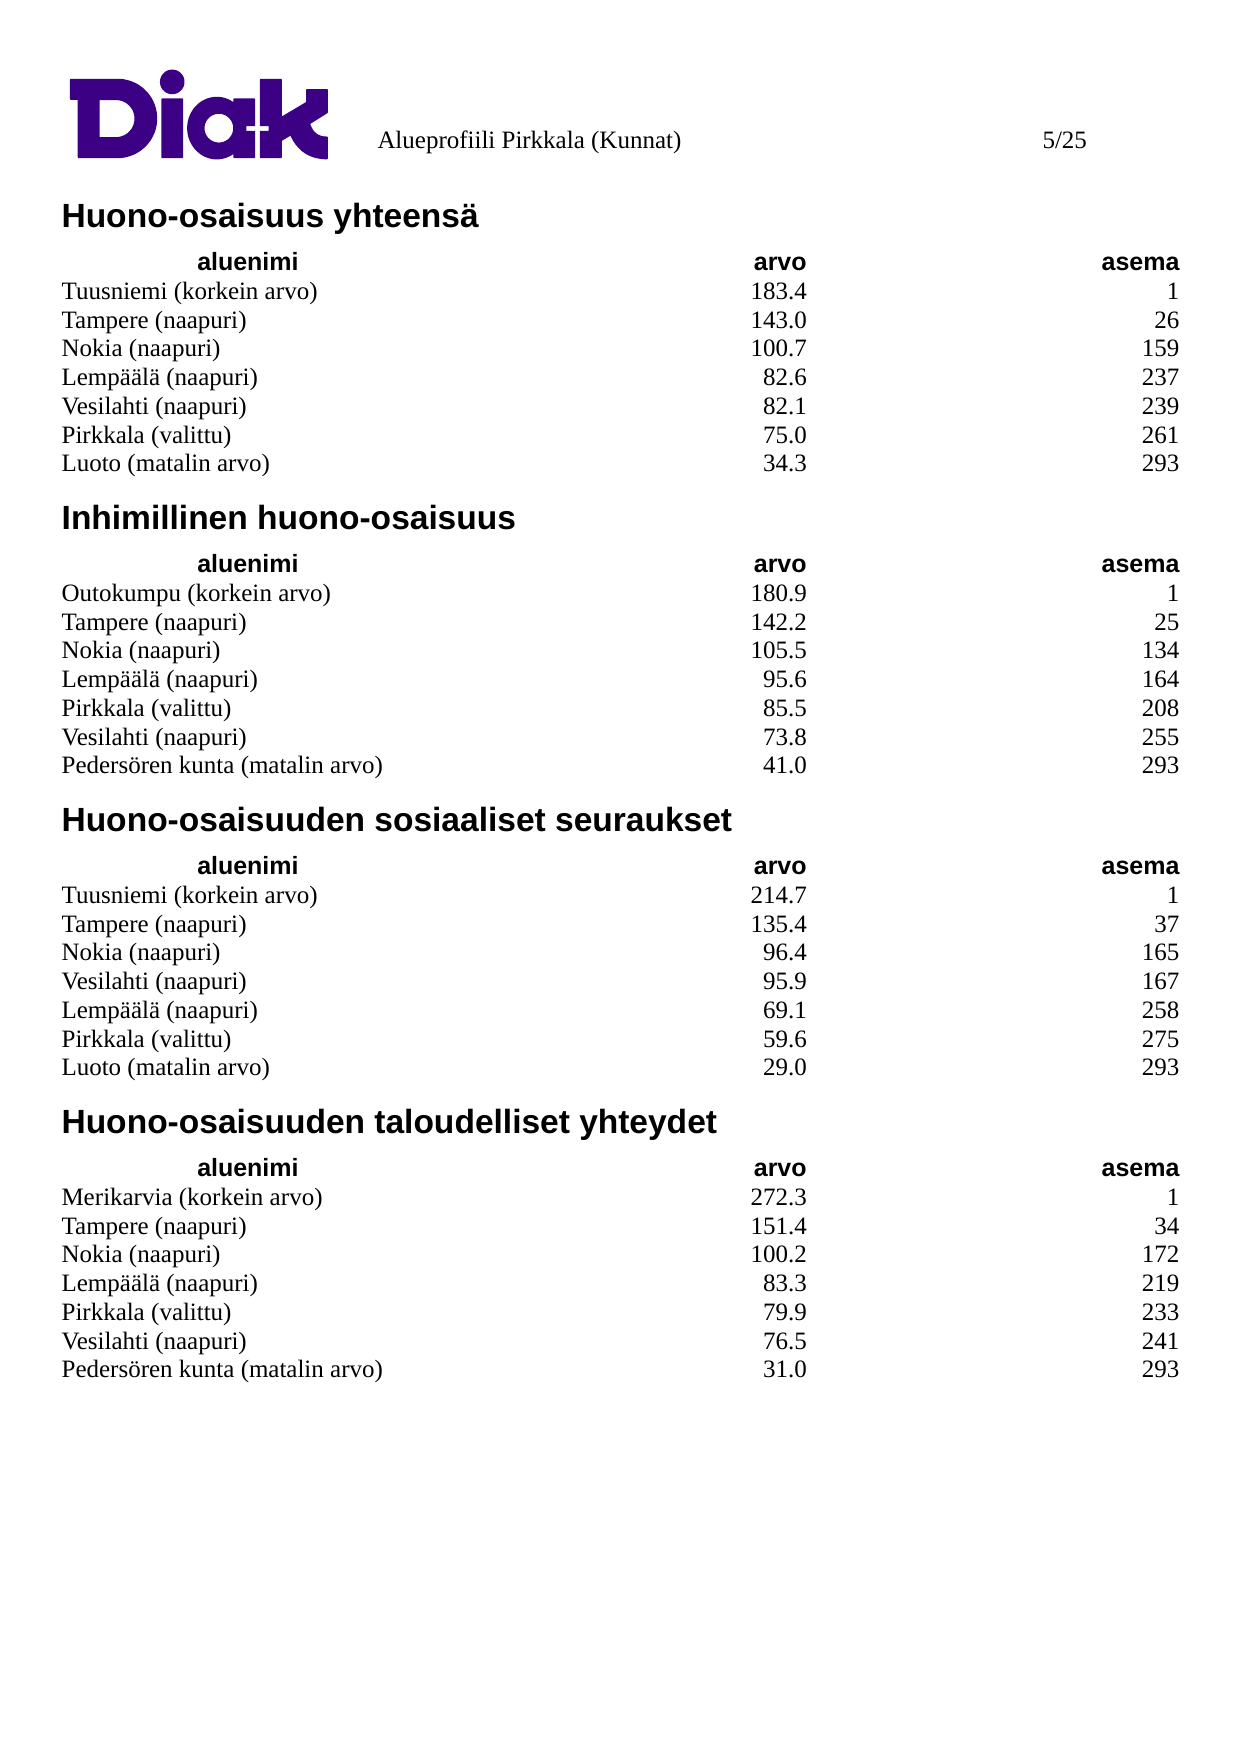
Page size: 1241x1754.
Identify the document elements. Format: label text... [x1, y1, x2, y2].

table_cell 59.6 [434, 1024, 806, 1052]
table_cell 165 [806, 938, 1179, 966]
table_cell Pirkkala (valittu) [61, 420, 434, 448]
table_cell 293 [806, 1053, 1179, 1081]
table_header asema [806, 549, 1179, 578]
table_cell Pirkkala (valittu) [61, 1024, 434, 1052]
table_cell 85.5 [434, 693, 806, 722]
table_cell 75.0 [434, 420, 806, 448]
table_cell 255 [806, 722, 1179, 751]
table_cell 159 [806, 334, 1179, 362]
table_cell Tampere (naapuri) [61, 909, 434, 937]
table_cell Vesilahti (naapuri) [61, 1326, 434, 1354]
table_cell 69.1 [434, 995, 806, 1024]
table_cell Outokumpu (korkein arvo) [61, 578, 434, 607]
table_cell 293 [806, 751, 1179, 779]
table_cell 214.7 [434, 880, 806, 909]
table_cell 29.0 [434, 1053, 806, 1081]
table_cell Pirkkala (valittu) [61, 693, 434, 722]
table_cell Vesilahti (naapuri) [61, 966, 434, 995]
table_cell 293 [806, 1355, 1179, 1383]
table_cell 105.5 [434, 636, 806, 664]
table_cell Nokia (naapuri) [61, 938, 434, 966]
table_cell 73.8 [434, 722, 806, 751]
table_cell Tampere (naapuri) [61, 1211, 434, 1239]
table_cell Nokia (naapuri) [61, 1240, 434, 1268]
table_cell 25 [806, 607, 1179, 636]
table_cell Vesilahti (naapuri) [61, 391, 434, 420]
table_cell 172 [806, 1240, 1179, 1268]
table_cell 134 [806, 636, 1179, 664]
table_cell 34.3 [434, 449, 806, 477]
table_cell 275 [806, 1024, 1179, 1052]
table_header asema [806, 1153, 1179, 1182]
table_cell 151.4 [434, 1211, 806, 1239]
table_cell 31.0 [434, 1355, 806, 1383]
table_cell 37 [806, 909, 1179, 937]
table_header aluenimi [61, 1153, 434, 1182]
table_header aluenimi [61, 247, 434, 276]
table_cell 293 [806, 449, 1179, 477]
table_cell Tampere (naapuri) [61, 305, 434, 333]
table_cell 100.2 [434, 1240, 806, 1268]
table_cell Luoto (matalin arvo) [61, 449, 434, 477]
table_cell 208 [806, 693, 1179, 722]
table_cell 1 [806, 578, 1179, 607]
table_cell 26 [806, 305, 1179, 333]
table_cell Tuusniemi (korkein arvo) [61, 880, 434, 909]
subtitle Huono-osaisuuden taloudelliset yhteydet [61, 1102, 1179, 1141]
table_cell 143.0 [434, 305, 806, 333]
table_cell Merikarvia (korkein arvo) [61, 1182, 434, 1211]
table_cell 272.3 [434, 1182, 806, 1211]
table_cell 83.3 [434, 1268, 806, 1297]
table_cell 180.9 [434, 578, 806, 607]
table_cell Lempäälä (naapuri) [61, 362, 434, 391]
table_cell 82.1 [434, 391, 806, 420]
table_cell 241 [806, 1326, 1179, 1354]
table_header arvo [434, 549, 806, 578]
table_cell Pirkkala (valittu) [61, 1297, 434, 1326]
table_header arvo [434, 851, 806, 880]
table_header asema [806, 247, 1179, 276]
table_cell Nokia (naapuri) [61, 334, 434, 362]
table_cell 135.4 [434, 909, 806, 937]
table_cell Tuusniemi (korkein arvo) [61, 276, 434, 305]
table_header arvo [434, 247, 806, 276]
table_cell 41.0 [434, 751, 806, 779]
table_cell 34 [806, 1211, 1179, 1239]
table_cell 219 [806, 1268, 1179, 1297]
table_cell 164 [806, 664, 1179, 693]
table_cell 183.4 [434, 276, 806, 305]
table_cell Tampere (naapuri) [61, 607, 434, 636]
table_cell 239 [806, 391, 1179, 420]
table_cell 82.6 [434, 362, 806, 391]
table_cell 167 [806, 966, 1179, 995]
table_cell Pedersören kunta (matalin arvo) [61, 1355, 434, 1383]
table_cell 76.5 [434, 1326, 806, 1354]
table_cell Vesilahti (naapuri) [61, 722, 434, 751]
table_cell Nokia (naapuri) [61, 636, 434, 664]
table_header arvo [434, 1153, 806, 1182]
table_header asema [806, 851, 1179, 880]
table_cell 142.2 [434, 607, 806, 636]
table_cell 233 [806, 1297, 1179, 1326]
table_cell 237 [806, 362, 1179, 391]
table_cell 95.9 [434, 966, 806, 995]
table_cell 95.6 [434, 664, 806, 693]
table_cell Lempäälä (naapuri) [61, 1268, 434, 1297]
table_cell 258 [806, 995, 1179, 1024]
subtitle Huono-osaisuuden sosiaaliset seuraukset [61, 800, 1179, 839]
table_cell 1 [806, 880, 1179, 909]
table_cell Luoto (matalin arvo) [61, 1053, 434, 1081]
table_cell 1 [806, 1182, 1179, 1211]
table_cell 96.4 [434, 938, 806, 966]
subtitle Inhimillinen huono-osaisuus [61, 498, 1179, 537]
table_header aluenimi [61, 549, 434, 578]
table_cell 261 [806, 420, 1179, 448]
table_cell 79.9 [434, 1297, 806, 1326]
table_cell Lempäälä (naapuri) [61, 995, 434, 1024]
table_cell Pedersören kunta (matalin arvo) [61, 751, 434, 779]
table_header aluenimi [61, 851, 434, 880]
table_cell 100.7 [434, 334, 806, 362]
table_cell 1 [806, 276, 1179, 305]
table_cell Lempäälä (naapuri) [61, 664, 434, 693]
subtitle Huono-osaisuus yhteensä [61, 196, 1179, 235]
